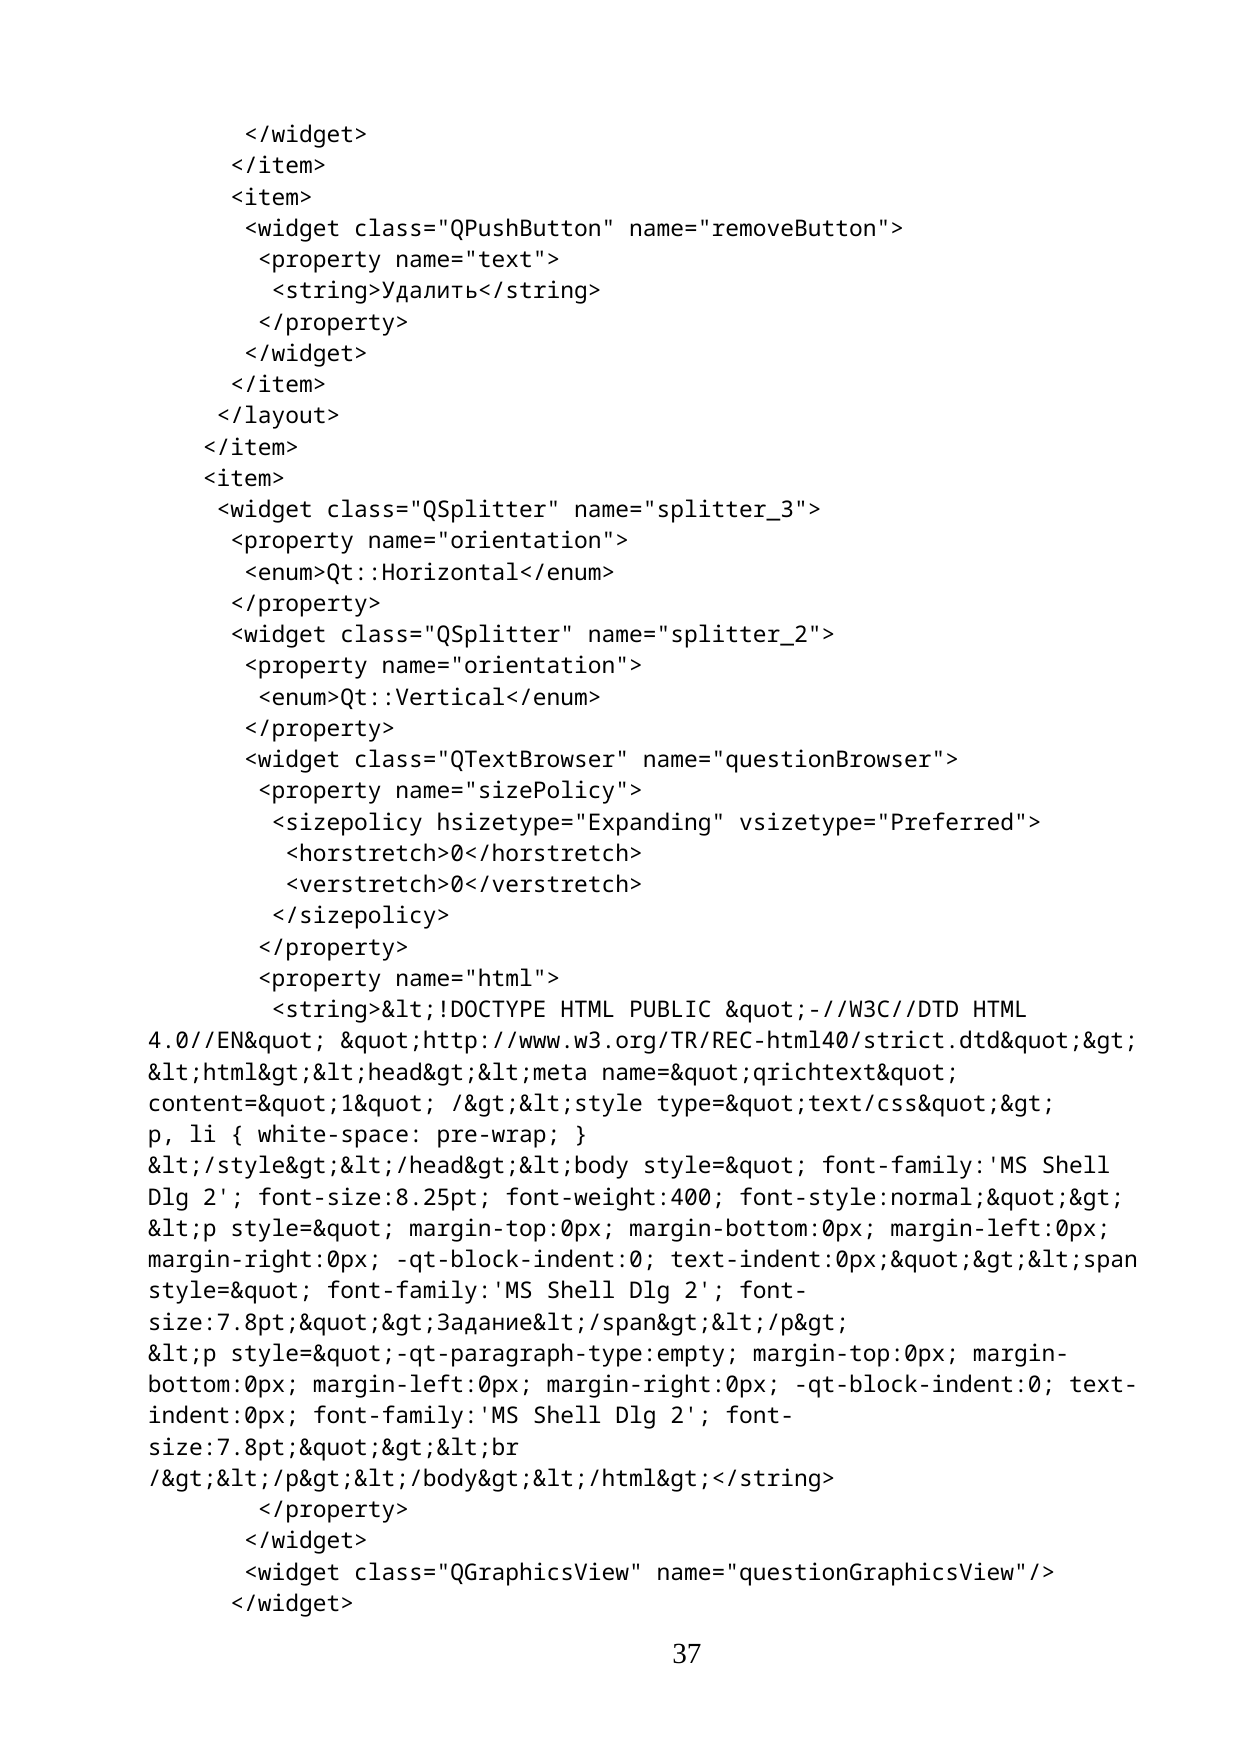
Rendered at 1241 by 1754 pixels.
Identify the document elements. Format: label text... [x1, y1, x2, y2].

text </property> [148, 931, 1152, 962]
text <item> [148, 462, 1152, 493]
text <property name="text"> [148, 243, 1152, 274]
text </item> [148, 431, 1152, 462]
text &lt;p style=&quot;-qt-paragraph-type:empty; margin-top:0px; margin-bottom:0px; margin-left:0px; margin-right:0px; -qt-block-indent:0; text-indent:0px; font-family:'MS Shell Dlg 2'; font-size:7.8pt;&quot;&gt;&lt;br /&gt;&lt;/p&gt;&lt;/body&gt;&lt;/html&gt;</string> [148, 1337, 1152, 1493]
text <widget class="QTextBrowser" name="questionBrowser"> [148, 743, 1152, 774]
text </property> [148, 712, 1152, 743]
text <property name="sizePolicy"> [148, 774, 1152, 806]
text <property name="orientation"> [148, 649, 1152, 681]
text </property> [148, 1493, 1152, 1524]
text </item> [148, 368, 1152, 399]
text <verstretch>0</verstretch> [148, 868, 1152, 899]
text <property name="orientation"> [148, 524, 1152, 556]
text </widget> [148, 118, 1152, 149]
text <property name="html"> [148, 962, 1152, 993]
text <item> [148, 181, 1152, 212]
text &lt;/style&gt;&lt;/head&gt;&lt;body style=&quot; font-family:'MS Shell Dlg 2'; font-size:8.25pt; font-weight:400; font-style:normal;&quot;&gt; [148, 1149, 1152, 1212]
text <enum>Qt::Horizontal</enum> [148, 556, 1152, 587]
text </property> [148, 587, 1152, 618]
text </sizepolicy> [148, 899, 1152, 931]
text p, li { white-space: pre-wrap; } [148, 1118, 1152, 1149]
text </widget> [148, 1524, 1152, 1556]
text <horstretch>0</horstretch> [148, 837, 1152, 868]
text &lt;p style=&quot; margin-top:0px; margin-bottom:0px; margin-left:0px; margin-right:0px; -qt-block-indent:0; text-indent:0px;&quot;&gt;&lt;span style=&quot; font-family:'MS Shell Dlg 2'; font-size:7.8pt;&quot;&gt;Задание&lt;/span&gt;&lt;/p&gt; [148, 1212, 1152, 1337]
text <sizepolicy hsizetype="Expanding" vsizetype="Preferred"> [148, 806, 1152, 837]
text <widget class="QPushButton" name="removeButton"> [148, 212, 1152, 243]
text </widget> [148, 1587, 1152, 1618]
text </item> [148, 149, 1152, 181]
text <widget class="QSplitter" name="splitter_3"> [148, 493, 1152, 524]
text <string>&lt;!DOCTYPE HTML PUBLIC &quot;-//W3C//DTD HTML 4.0//EN&quot; &quot;http://www.w3.org/TR/REC-html40/strict.dtd&quot;&gt; [148, 993, 1152, 1056]
text <widget class="QGraphicsView" name="questionGraphicsView"/> [148, 1556, 1152, 1587]
text <enum>Qt::Vertical</enum> [148, 681, 1152, 712]
text <widget class="QSplitter" name="splitter_2"> [148, 618, 1152, 649]
text </widget> [148, 337, 1152, 368]
text <string>Удалить</string> [148, 274, 1152, 306]
text </layout> [148, 399, 1152, 431]
text &lt;html&gt;&lt;head&gt;&lt;meta name=&quot;qrichtext&quot; content=&quot;1&quot; /&gt;&lt;style type=&quot;text/css&quot;&gt; [148, 1056, 1152, 1118]
text </property> [148, 306, 1152, 337]
